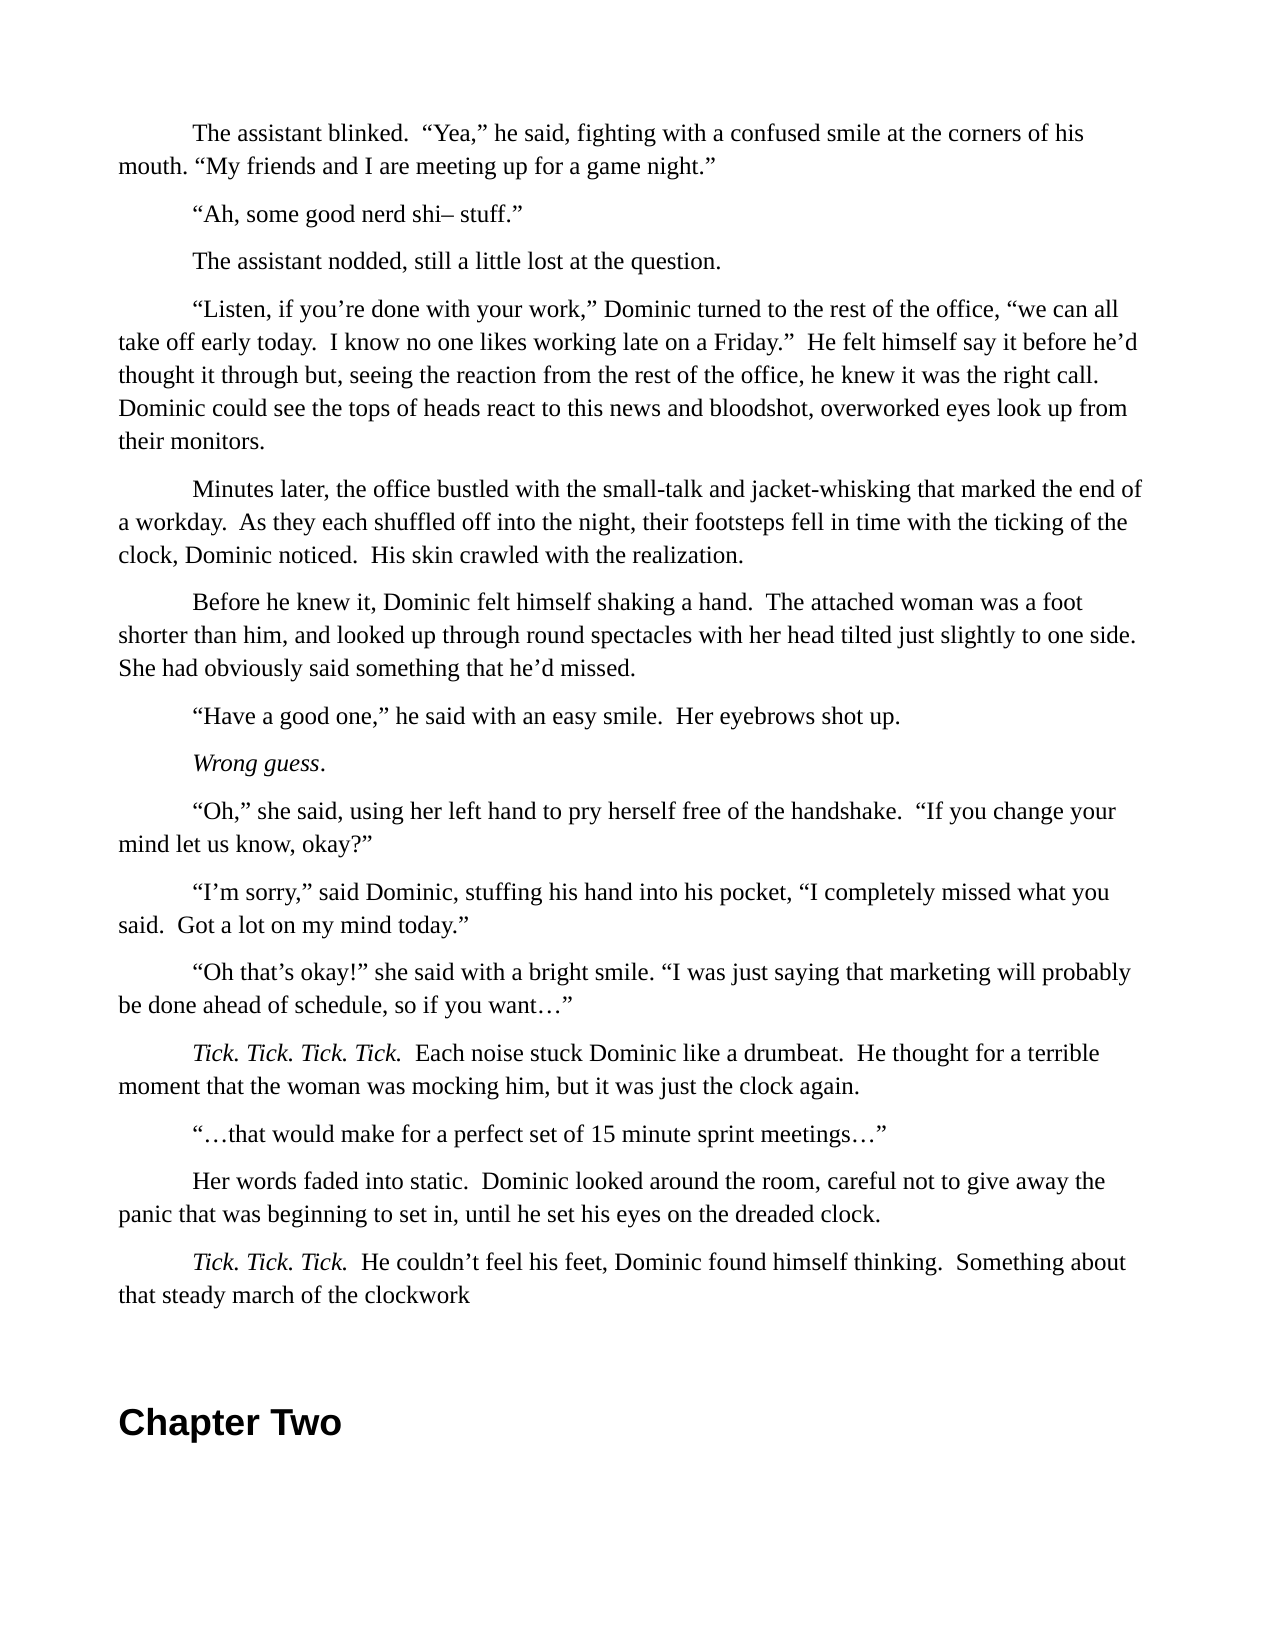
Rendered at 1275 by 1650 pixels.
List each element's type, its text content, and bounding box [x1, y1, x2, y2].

text Tick. Tick. Tick. Tick. Each noise stuck Dominic like a drumbeat. He thought for a terrible moment that the woman was mocking him, but it was just the clock again. [118, 1038, 1157, 1100]
text Tick. Tick. Tick. He couldn’t feel his feet, Dominic found himself thinking. Something about that steady march of the clockwork [118, 1247, 1157, 1309]
text “Have a good one,” he said with an easy smile. Her eyebrows shot up. [118, 701, 1157, 730]
text “Ah, some good nerd shi– stuff.” [118, 199, 1157, 227]
subtitle Chapter Two [118, 1400, 1157, 1443]
text Wrong guess. [118, 748, 1157, 777]
text “…that would make for a perfect set of 15 minute sprint meetings…” [118, 1119, 1157, 1147]
text “I’m sorry,” said Dominic, stuffing his hand into his pocket, “I completely missed what you said. Got a lot on my mind today.” [118, 877, 1157, 938]
text “Listen, if you’re done with your work,” Dominic turned to the rest of the office, “we can all take off early today. I know no one likes working late on a Friday.” He felt himself say it before he’d thought it through but, seeing the reaction from the rest of the office, he knew it was the right call. Dominic could see the tops of heads react to this news and bloodshot, overworked eyes look up from their monitors. [118, 294, 1157, 455]
text Minutes later, the office bustled with the small-talk and jacket-whisking that marked the end of a workday. As they each shuffled off into the night, their footsteps fell in time with the ticking of the clock, Dominic noticed. His skin crawled with the realization. [118, 474, 1157, 568]
text Her words faded into static. Dominic looked around the room, careful not to give away the panic that was beginning to set in, until he set his eyes on the dreaded clock. [118, 1166, 1157, 1228]
text The assistant nodded, still a little lost at the question. [118, 246, 1157, 275]
text Before he knew it, Dominic felt himself shaking a hand. The attached woman was a foot shorter than him, and looked up through round spectacles with her head tilted just slightly to one side. She had obviously said something that he’d missed. [118, 587, 1157, 682]
text “Oh that’s okay!” she said with a bright smile. “I was just saying that marketing will probably be done ahead of schedule, so if you want…” [118, 957, 1157, 1019]
text “Oh,” she said, using her left hand to pry herself free of the handshake. “If you change your mind let us know, okay?” [118, 796, 1157, 858]
text The assistant blinked. “Yea,” he said, fighting with a confused smile at the corners of his mouth. “My friends and I are meeting up for a game night.” [118, 118, 1157, 180]
